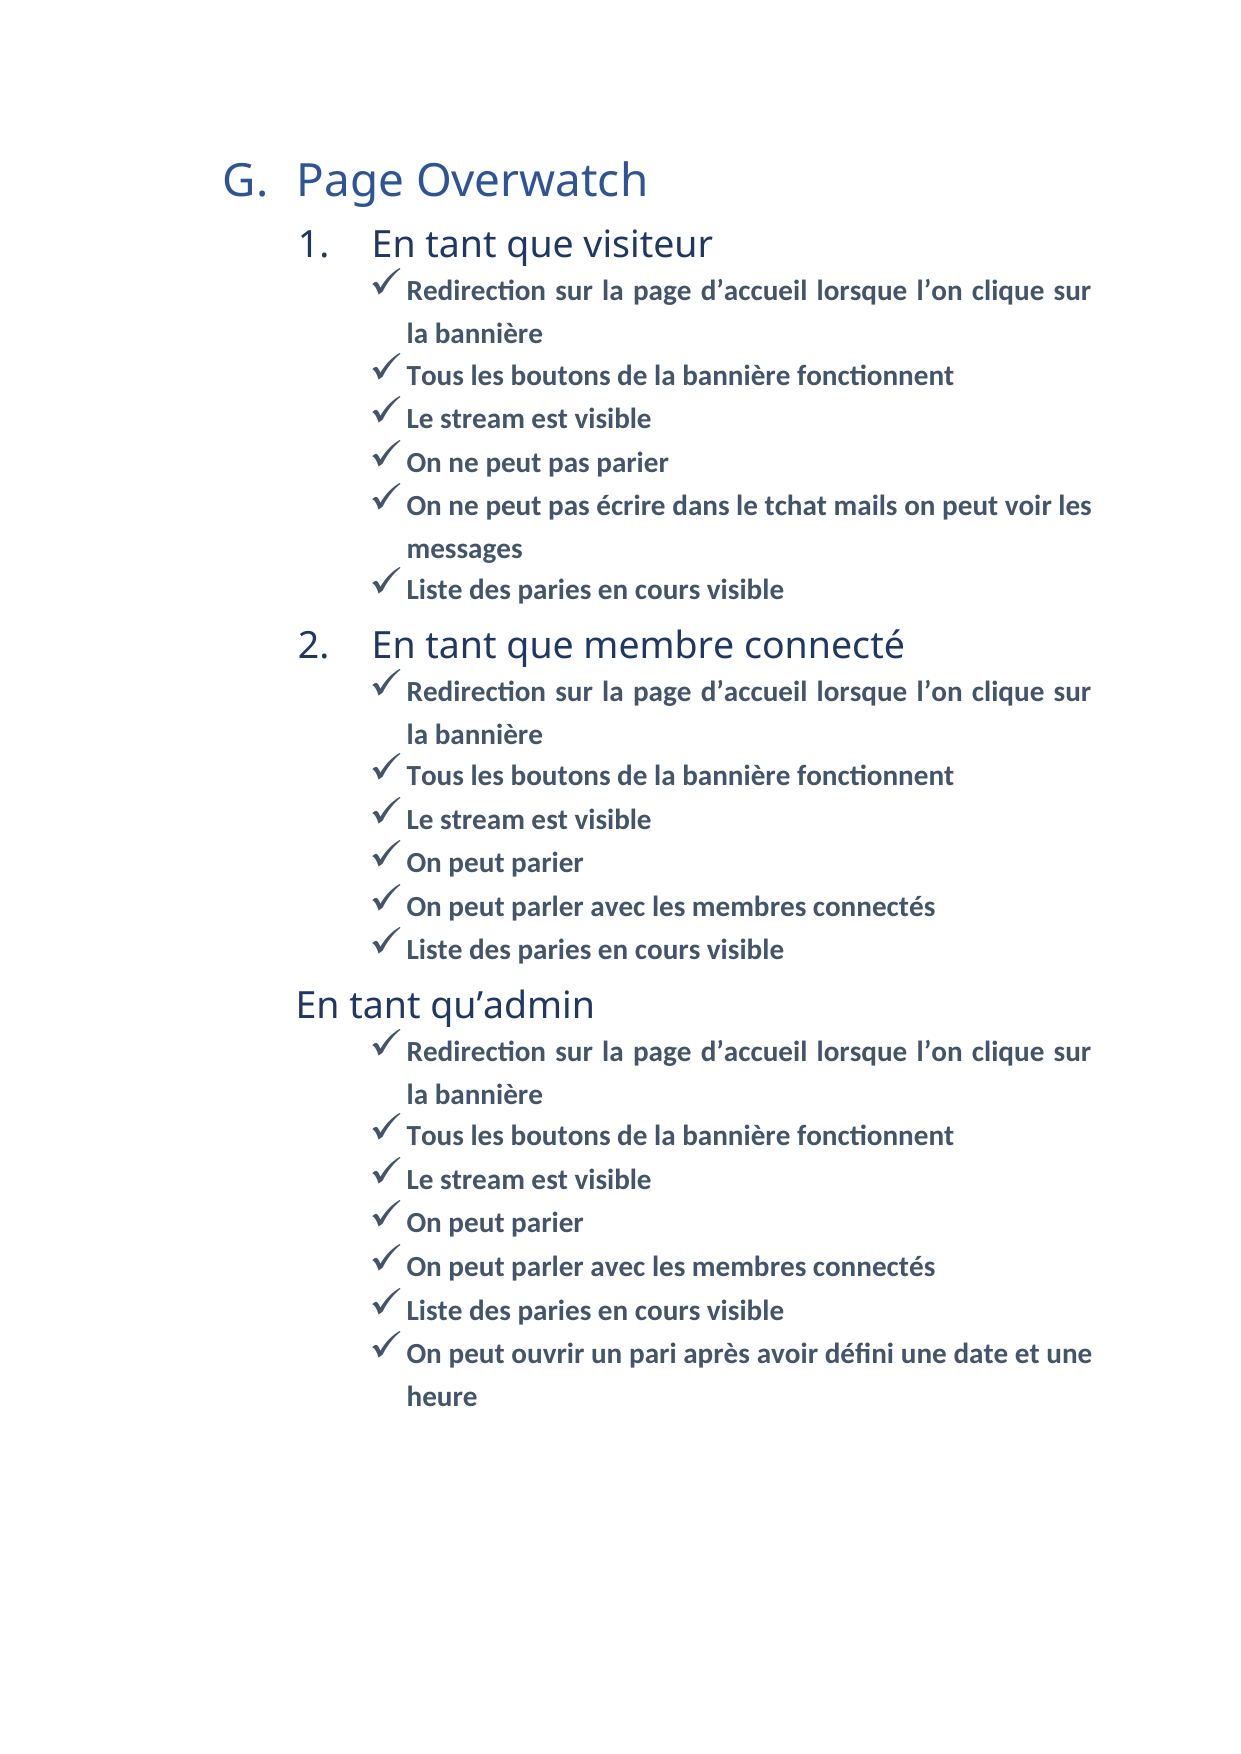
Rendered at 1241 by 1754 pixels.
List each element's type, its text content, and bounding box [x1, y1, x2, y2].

subtitle En tant que membre connecté [298, 618, 1093, 669]
list Tous les boutons de la bannière fonctionnent [369, 757, 1093, 795]
list Le stream est visible [369, 800, 1093, 838]
list Liste des paries en cours visible [369, 931, 1093, 969]
list On ne peut pas écrire dans le tchat mails on peut voir les messages [369, 487, 1093, 566]
list On peut ouvrir un pari après avoir défini une date et une heure [369, 1334, 1093, 1413]
list On peut parier [369, 1204, 1093, 1242]
list On ne peut pas parier [369, 443, 1093, 481]
list Redirection sur la page d’accueil lorsque l’on clique sur la bannière [369, 673, 1093, 751]
list Redirection sur la page d’accueil lorsque l’on clique sur la bannière [369, 272, 1093, 351]
list Le stream est visible [369, 399, 1093, 437]
subtitle En tant que visiteur [298, 218, 1093, 269]
list Liste des paries en cours visible [369, 571, 1093, 609]
list Tous les boutons de la bannière fonctionnent [369, 1117, 1093, 1155]
list Tous les boutons de la bannière fonctionnent [369, 356, 1093, 394]
list On peut parler avec les membres connectés [369, 887, 1093, 925]
list On peut parler avec les membres connectés [369, 1247, 1093, 1285]
subtitle En tant qu’admin [295, 979, 1093, 1030]
subtitle Page Overwatch [223, 148, 1093, 210]
list Le stream est visible [369, 1160, 1093, 1198]
list Redirection sur la page d’accueil lorsque l’on clique sur la bannière [369, 1033, 1093, 1112]
list Liste des paries en cours visible [369, 1291, 1093, 1329]
list On peut parier [369, 844, 1093, 882]
